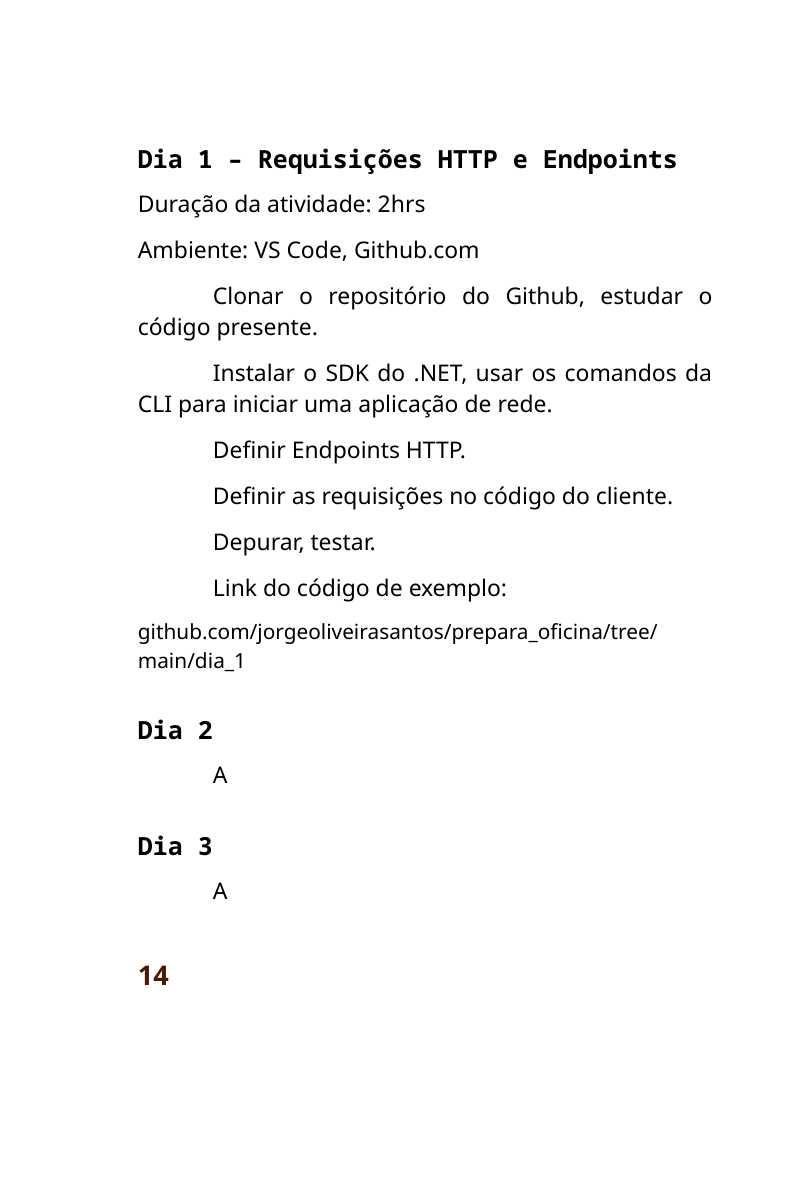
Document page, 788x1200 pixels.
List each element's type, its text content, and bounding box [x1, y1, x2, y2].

text Definir as requisições no código do cliente. [138, 480, 713, 511]
text Instalar o SDK do .NET, usar os comandos da CLI para iniciar uma aplicação de rede. [138, 357, 713, 419]
text Ambiente: VS Code, Github.com [138, 234, 713, 265]
subtitle Dia 3 [138, 828, 713, 862]
text Link do código de exemplo: [138, 572, 713, 603]
text Depurar, testar. [138, 526, 713, 557]
text A [138, 875, 713, 906]
text A [138, 759, 713, 790]
text github.com/jorgeoliveirasantos/prepara_oficina/tree/main/dia_1 [138, 617, 713, 674]
subtitle Dia 2 [138, 712, 713, 747]
text Clonar o repositório do Github, estudar o código presente. [138, 280, 713, 342]
subtitle Dia 1 – Requisições HTTP e Endpoints [138, 142, 713, 176]
text Duração da atividade: 2hrs [138, 188, 713, 219]
text Definir Endpoints HTTP. [138, 434, 713, 465]
